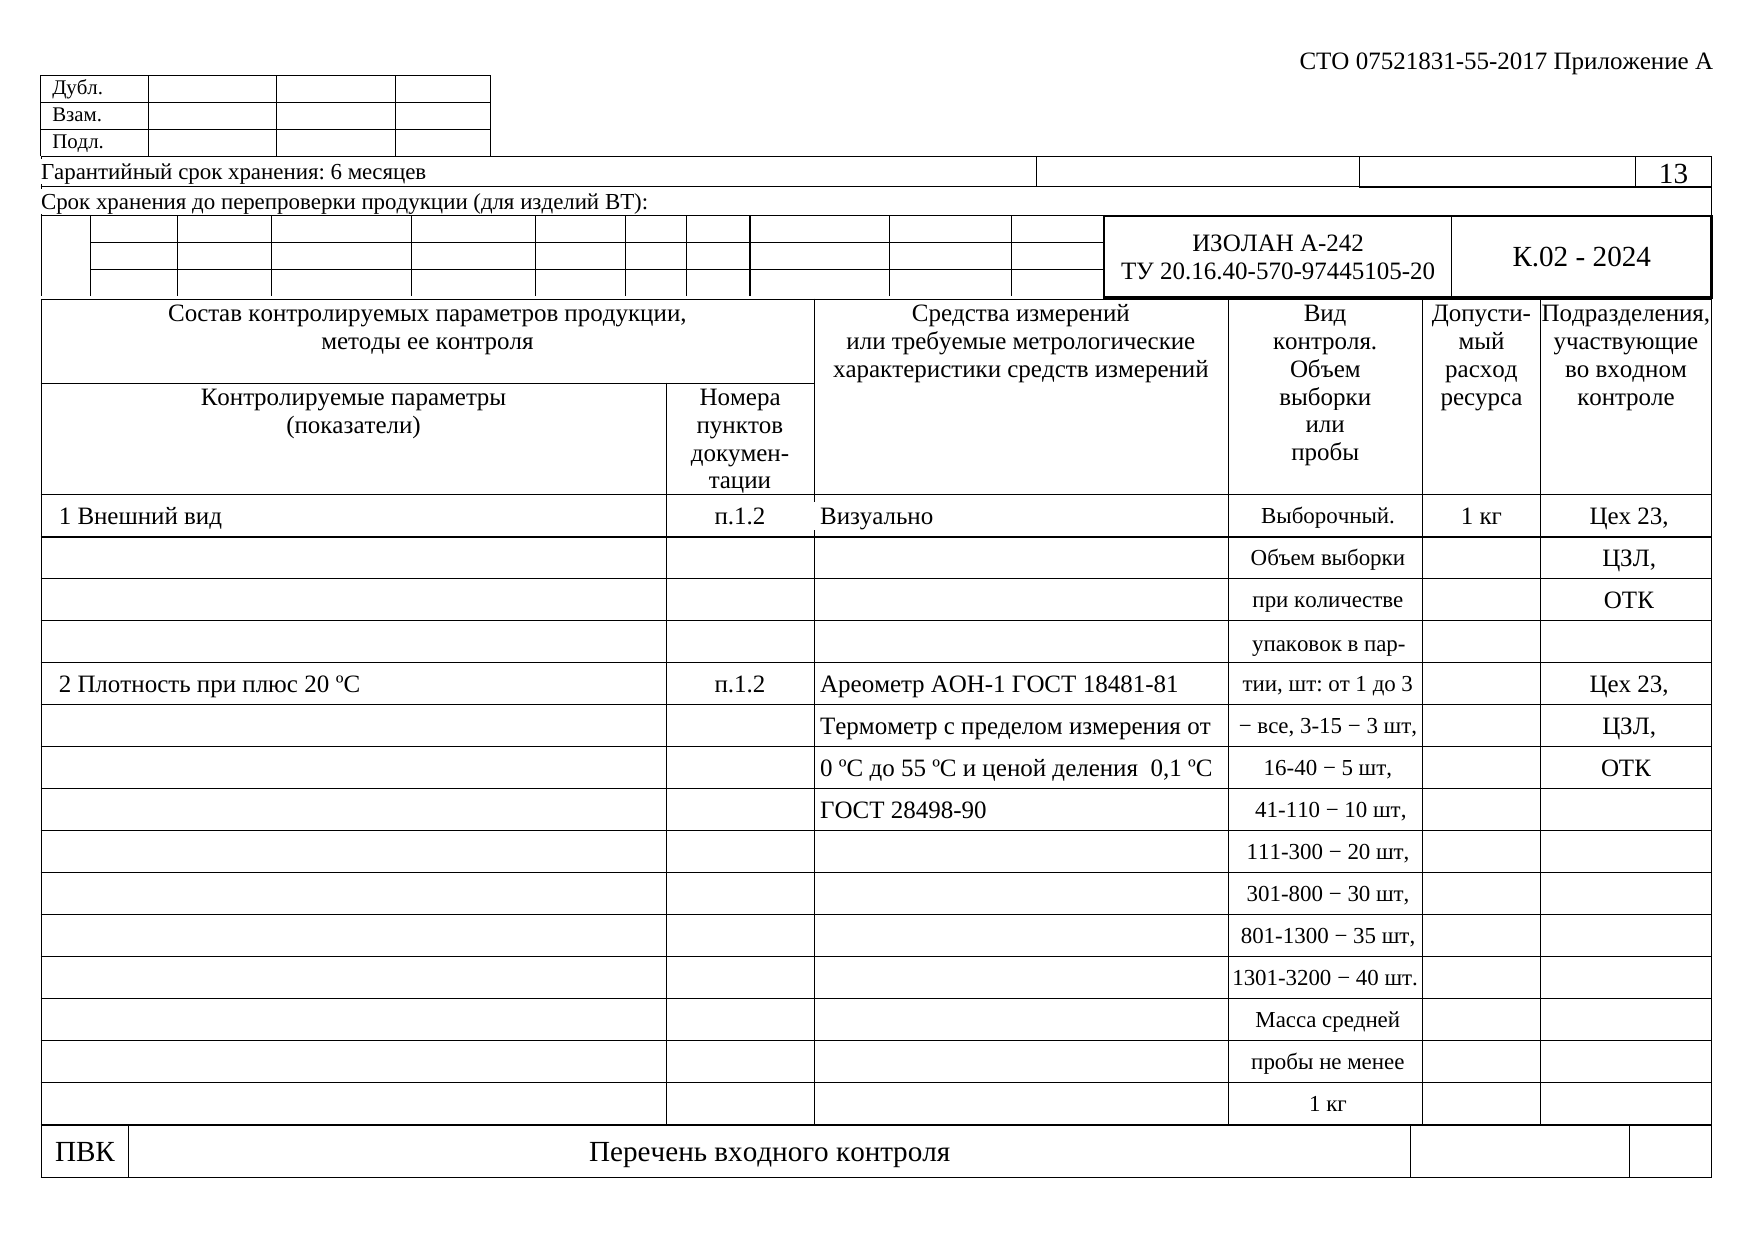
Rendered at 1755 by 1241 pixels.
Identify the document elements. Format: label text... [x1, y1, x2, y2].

table_cell [667, 579, 814, 620]
table_cell [1423, 579, 1540, 620]
table_cell [1012, 216, 1103, 242]
table_cell [178, 270, 271, 296]
table_cell [42, 1041, 666, 1082]
table_cell 801-1300 − 35 шт, [1229, 915, 1422, 956]
table_cell [42, 705, 666, 746]
table_header [1037, 157, 1359, 186]
table_cell [815, 957, 1228, 998]
table_cell [42, 216, 90, 296]
table_cell Срок хранения до перепроверки продукции (для изделий ВТ): [42, 187, 1711, 215]
table_cell [667, 831, 814, 872]
table_cell Номера пунктов докумен- тации [667, 384, 709, 494]
table_cell 1 Внешний вид [42, 495, 666, 536]
table_cell [396, 103, 490, 129]
table_cell пробы не менее [1229, 1041, 1422, 1082]
table_cell Выборочный. [1229, 495, 1422, 536]
table_cell п.1.2 [667, 495, 814, 536]
table_cell [1541, 621, 1711, 662]
table_cell [412, 270, 535, 296]
table_header Дубл. [41, 76, 148, 102]
table_cell [667, 747, 814, 788]
table_cell [1423, 705, 1540, 746]
table_cell [1423, 831, 1540, 872]
table_cell 0 ºС до 55 ºС и ценой деления 0,1 ºС [815, 747, 1228, 788]
table_cell [1541, 957, 1711, 998]
table_cell [1541, 1083, 1711, 1124]
table_cell Объем выборки [1229, 538, 1422, 578]
table_cell [1423, 621, 1540, 662]
table_cell Визуально [815, 495, 1228, 536]
table_cell [91, 216, 177, 242]
table_cell [667, 538, 814, 578]
table_cell упаковок в пар- [1229, 621, 1422, 662]
table_cell Номера пунктов докумен- тации [771, 384, 814, 494]
table_cell 111-300 − 20 шт, [1229, 831, 1422, 872]
table_header Подразделения, участвующие во входном контроле [1541, 300, 1711, 494]
table_cell [272, 243, 411, 269]
table_cell [667, 915, 814, 956]
table_cell [42, 915, 666, 956]
table_cell ЦЗЛ, [1541, 705, 1711, 746]
table_cell [667, 957, 814, 998]
table_header Состав контролируемых параметров продукции, методы ее контроля [42, 300, 814, 382]
table_cell [815, 1041, 1228, 1082]
table_cell [491, 129, 786, 156]
table_cell [626, 216, 686, 242]
table_header [277, 76, 395, 102]
table_cell [42, 579, 666, 620]
table_cell Взам. [41, 103, 148, 129]
table_cell [42, 957, 666, 998]
table_cell ИЗОЛАН А-242 ТУ 20.16.40-570-97445105-20 [1105, 217, 1451, 296]
table_cell 1 кг [1229, 1083, 1422, 1124]
table_cell [1541, 873, 1711, 914]
table_cell [272, 270, 411, 296]
table_cell Цех 23, [1541, 663, 1711, 704]
table_cell [277, 103, 395, 129]
table_cell [687, 216, 749, 242]
table_cell 41-110 − 10 шт, [1229, 789, 1422, 830]
table_cell [42, 789, 666, 830]
table_header [396, 76, 490, 102]
table_cell 2 Плотность при плюс 20 ºС [42, 663, 666, 704]
table_cell [91, 243, 177, 269]
table_cell [1411, 1126, 1629, 1177]
table_cell Масса средней [1229, 999, 1422, 1040]
table_cell [42, 1083, 666, 1124]
table_header 13 [1636, 157, 1711, 186]
table_header [149, 76, 276, 102]
table_cell [890, 270, 1011, 296]
table_cell ЦЗЛ, [1541, 538, 1711, 578]
table_cell ОТК [1541, 579, 1711, 620]
table_cell 301-800 − 30 шт, [1229, 873, 1422, 914]
table_cell [536, 270, 625, 296]
table_header Гарантийный срок хранения: 6 месяцев [42, 157, 1036, 186]
table_cell [536, 216, 625, 242]
table_cell [1630, 1126, 1711, 1177]
table_cell [42, 621, 666, 662]
table_cell [667, 705, 814, 746]
table_cell Цех 23, [1541, 495, 1711, 536]
table_header [1254, 75, 1711, 102]
table_header Допусти-мый расход ресурса [1423, 438, 1540, 494]
table_cell [815, 1083, 1228, 1124]
table_cell [1012, 243, 1103, 269]
table_cell [890, 243, 1011, 269]
table_cell [412, 216, 535, 242]
table_cell [751, 216, 889, 242]
table_header Средства измерений или требуемые метрологические характеристики средств измерений [815, 300, 1228, 494]
table_cell [687, 243, 749, 269]
table_cell [786, 102, 1711, 156]
table_cell [815, 538, 1228, 578]
table_cell [751, 243, 889, 269]
table_cell [667, 1041, 814, 1082]
table_cell [815, 831, 1228, 872]
table_cell [667, 999, 814, 1040]
table_cell [1541, 789, 1711, 830]
table_cell [1423, 999, 1540, 1040]
table_cell [1423, 957, 1540, 998]
table_cell [687, 270, 749, 296]
table_cell [1541, 915, 1711, 956]
table_cell [149, 130, 276, 156]
table_cell [667, 789, 814, 830]
table_cell [1423, 789, 1540, 830]
table_cell [815, 621, 1228, 662]
table_cell 16-40 − 5 шт, [1229, 747, 1422, 788]
table_cell [667, 873, 814, 914]
table_cell Контролируемые параметры (показатели) [42, 384, 666, 494]
table_cell [536, 243, 625, 269]
table_cell ГОСТ 28498-90 [815, 789, 1228, 830]
table_cell [272, 216, 411, 242]
table_cell [667, 1083, 814, 1124]
table_cell [626, 243, 686, 269]
table_header [1360, 157, 1635, 186]
table_cell [1541, 831, 1711, 872]
table_cell [815, 915, 1228, 956]
table_cell К.02 - 2024 [1452, 217, 1710, 296]
table_cell [42, 747, 666, 788]
table_cell тии, шт: от 1 до 3 [1229, 663, 1422, 704]
table_cell [1012, 270, 1103, 296]
table_cell [42, 831, 666, 872]
table_header [491, 75, 739, 102]
table_cell Ареометр АОН-1 ГОСТ 18481-81 [815, 663, 1228, 704]
table_cell [1423, 873, 1540, 914]
table_cell [1423, 915, 1540, 956]
table_cell [178, 216, 271, 242]
table_cell при количестве [1229, 579, 1422, 620]
table_cell ОТК [1541, 747, 1711, 788]
table_cell [667, 621, 814, 662]
table_cell [91, 270, 177, 296]
table_cell [149, 103, 276, 129]
table_cell [815, 873, 1228, 914]
table_cell [396, 130, 490, 156]
table_header [739, 75, 1254, 102]
table_cell [277, 130, 395, 156]
table_cell [42, 873, 666, 914]
table_cell [1423, 663, 1540, 704]
table_cell [890, 216, 1011, 242]
table_cell [1423, 538, 1540, 578]
table_header Вид контроля. Объем выборки или пробы [1229, 300, 1422, 494]
table_cell [1423, 747, 1540, 788]
table_cell [815, 999, 1228, 1040]
table_cell Подл. [41, 130, 148, 156]
table_cell [178, 243, 271, 269]
table_cell ПВК [42, 1126, 128, 1177]
table_cell [412, 243, 535, 269]
table_cell [751, 270, 889, 296]
table_cell 1301-3200 − 40 шт. [1229, 957, 1422, 998]
table_cell Термометр с пределом измерения от [815, 705, 1228, 746]
table_cell [42, 999, 666, 1040]
text СТО 07521831-55-2017 Приложение А [29, 47, 1299, 75]
table_cell п.1.2 [667, 663, 814, 704]
table_cell 1 кг [1423, 495, 1540, 536]
table_cell Перечень входного контроля [129, 1126, 1410, 1177]
table_cell [491, 102, 786, 129]
table_cell [815, 579, 1228, 620]
table_cell [1423, 1083, 1540, 1124]
table_cell [1423, 1041, 1540, 1082]
table_cell [42, 538, 666, 578]
table_cell [626, 270, 686, 296]
table_cell − все, 3-15 − 3 шт, [1229, 705, 1422, 746]
table_cell [1541, 1041, 1711, 1082]
table_cell [1541, 999, 1711, 1040]
